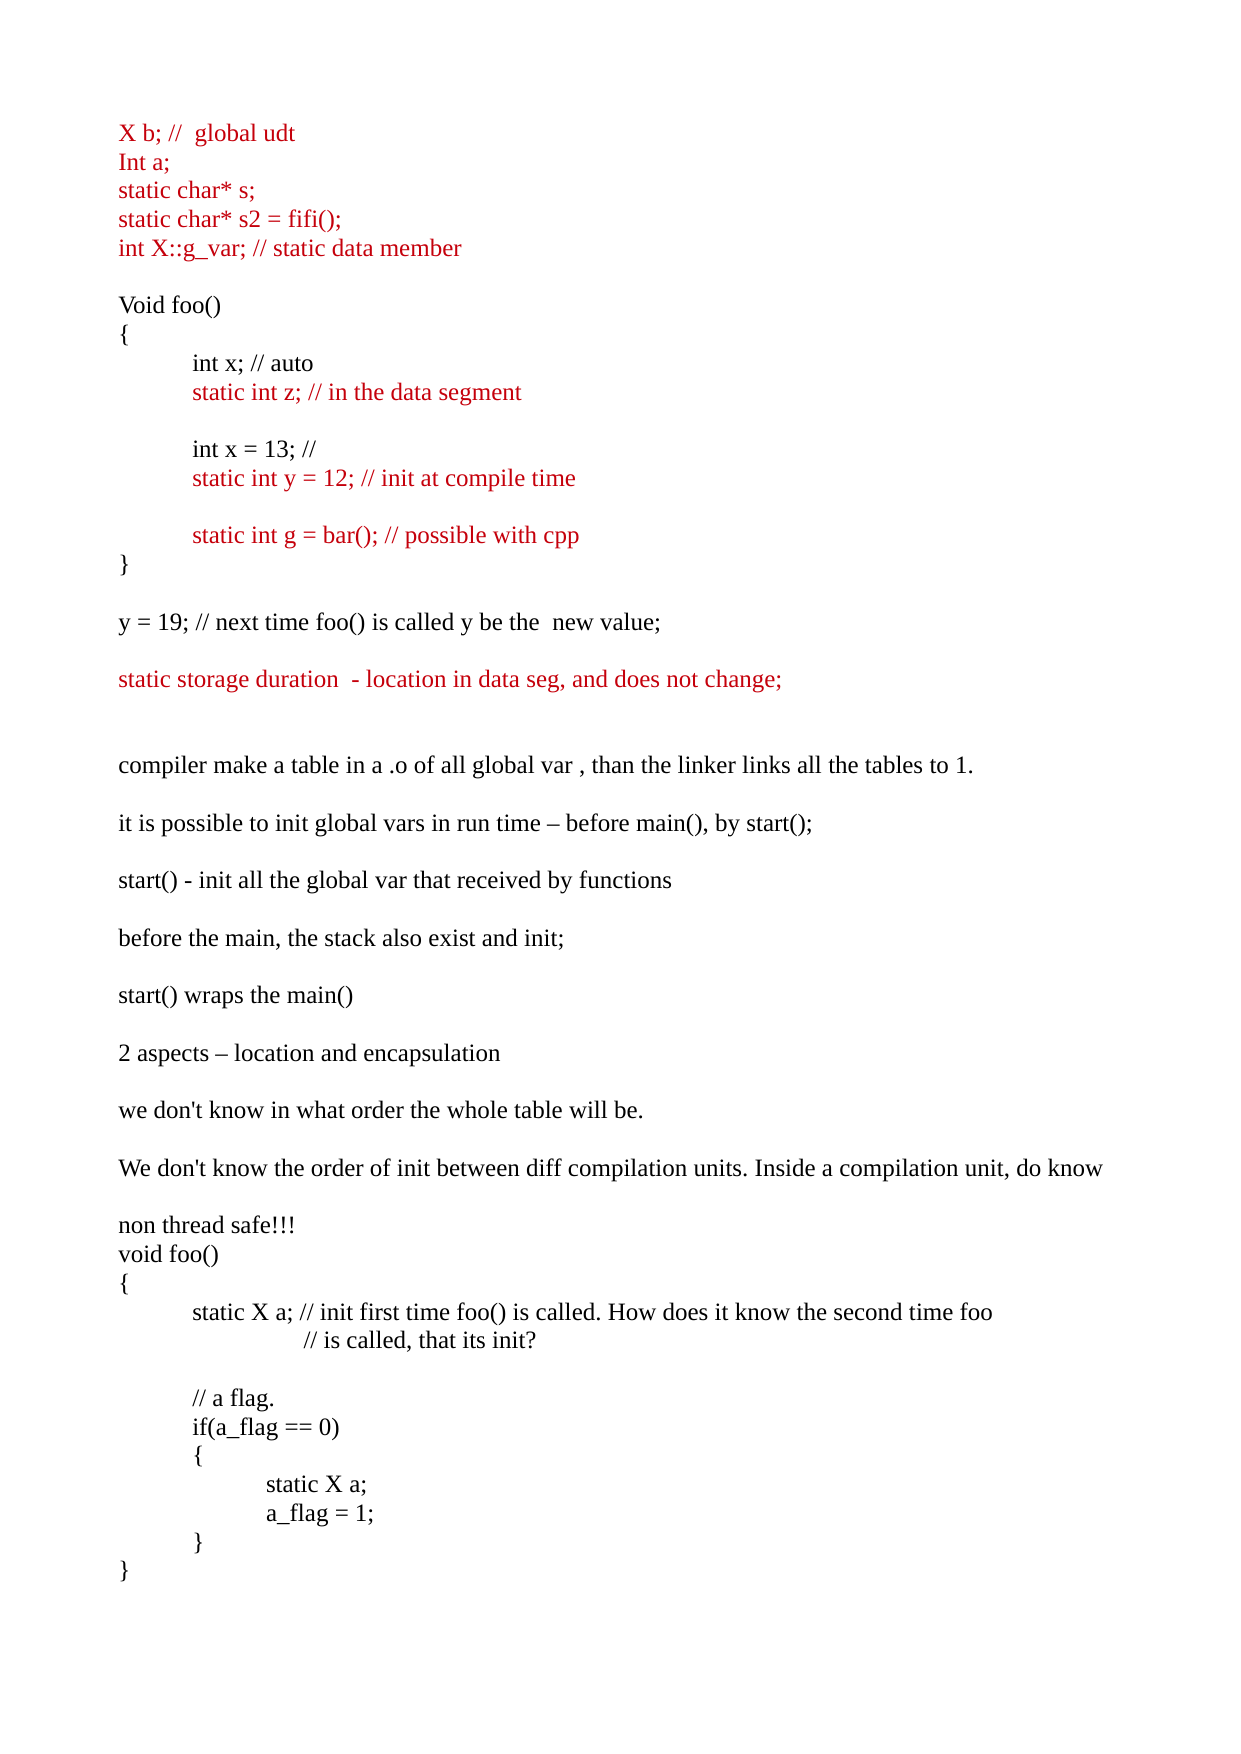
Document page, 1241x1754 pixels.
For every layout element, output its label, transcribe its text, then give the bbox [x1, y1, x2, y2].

text We don't know the order of init between diff compilation units. Inside a compilation unit, do know [118, 1153, 1122, 1182]
text compiler make a table in a .o of all global var , than the linker links all the tables to 1. [118, 751, 1122, 779]
text 2 aspects – location and encapsulation [118, 1038, 1122, 1067]
text int X::g_var; // static data member [118, 233, 1122, 262]
text if(a_flag == 0) [118, 1412, 1122, 1441]
text { [118, 1441, 1122, 1469]
text } [118, 1556, 1122, 1584]
text it is possible to init global vars in run time – before main(), by start(); [118, 808, 1122, 837]
text } [118, 549, 1122, 578]
text // a flag. [118, 1383, 1122, 1412]
text { [118, 319, 1122, 348]
text static storage duration - location in data seg, and does not change; [118, 664, 1122, 693]
text int x = 13; // [118, 434, 1122, 463]
text static int y = 12; // init at compile time [118, 463, 1122, 492]
text Int a; [118, 147, 1122, 176]
text static X a; // init first time foo() is called. How does it know the second time foo [118, 1297, 1122, 1326]
text static char* s; [118, 176, 1122, 204]
text start() - init all the global var that received by functions [118, 866, 1122, 894]
text static X a; [118, 1469, 1122, 1498]
text int x; // auto [118, 348, 1122, 377]
text // is called, that its init? [118, 1326, 1122, 1354]
text we don't know in what order the whole table will be. [118, 1096, 1122, 1124]
text static char* s2 = fifi(); [118, 204, 1122, 233]
text a_flag = 1; [118, 1498, 1122, 1527]
text static int z; // in the data segment [118, 377, 1122, 406]
text Void foo() [118, 291, 1122, 319]
text } [118, 1527, 1122, 1556]
text start() wraps the main() [118, 981, 1122, 1009]
text { [118, 1268, 1122, 1297]
text non thread safe!!! [118, 1211, 1122, 1239]
text y = 19; // next time foo() is called y be the new value; [118, 607, 1122, 636]
text before the main, the stack also exist and init; [118, 923, 1122, 952]
text void foo() [118, 1239, 1122, 1268]
text X b; // global udt [118, 118, 1122, 147]
text static int g = bar(); // possible with cpp [118, 521, 1122, 549]
